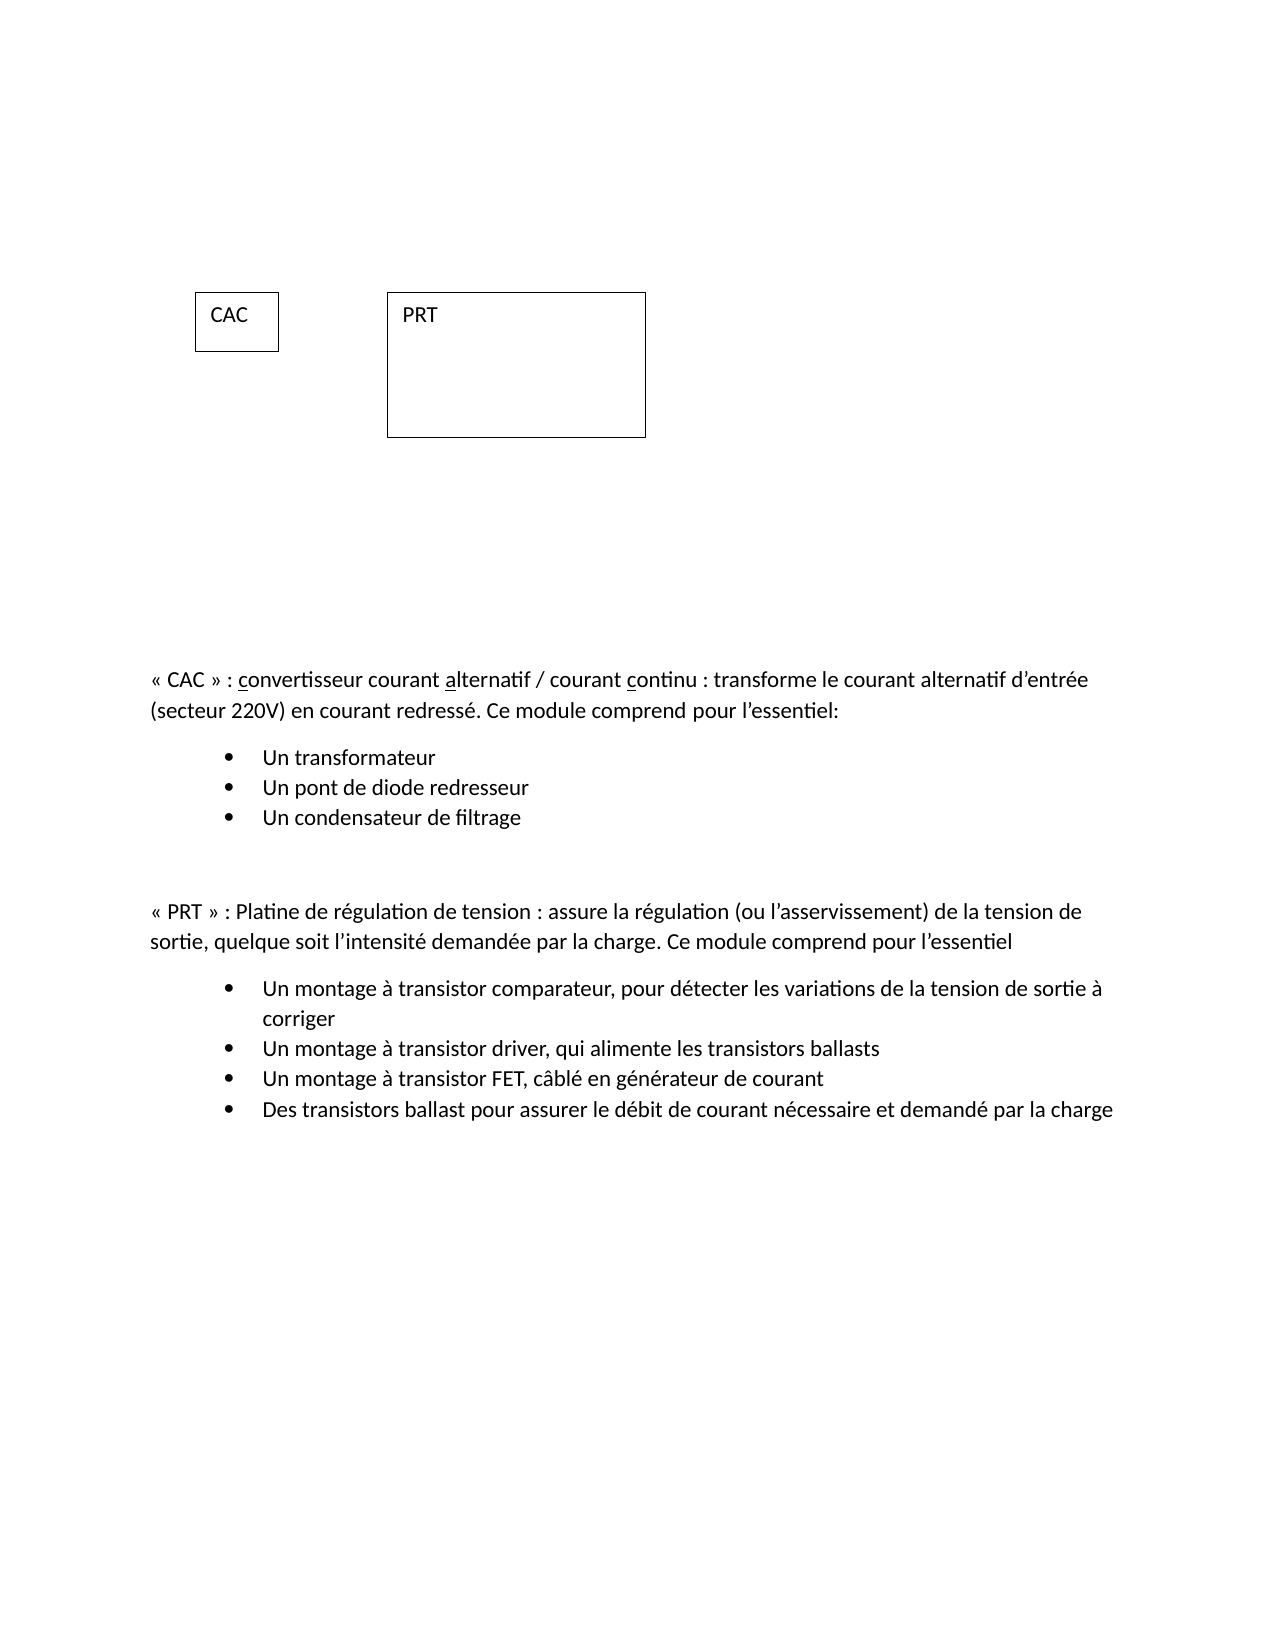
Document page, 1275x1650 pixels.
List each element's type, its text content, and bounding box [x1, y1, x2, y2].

list Un transformateur [225, 743, 1125, 771]
list Un montage à transistor comparateur, pour détecter les variations de la tension de sortie à corriger [225, 974, 1125, 1032]
text PRT [402, 300, 630, 328]
text CAC [210, 300, 263, 328]
text « CAC » : convertisseur courant alternatif / courant continu : transforme le courant alternatif d’entrée (secteur 220V) en courant redressé. Ce module comprend pour l’essentiel: [150, 666, 1125, 724]
list Un montage à transistor FET, câblé en générateur de courant [225, 1064, 1125, 1093]
list Des transistors ballast pour assurer le débit de courant nécessaire et demandé par la charge [225, 1095, 1125, 1123]
list Un montage à transistor driver, qui alimente les transistors ballasts [225, 1034, 1125, 1062]
list Un condensateur de filtrage [225, 803, 1125, 831]
text « PRT » : Platine de régulation de tension : assure la régulation (ou l’asservissement) de la tension de sortie, quelque soit l’intensité demandée par la charge. Ce module comprend pour l’essentiel [150, 897, 1125, 955]
list Un pont de diode redresseur [225, 773, 1125, 801]
